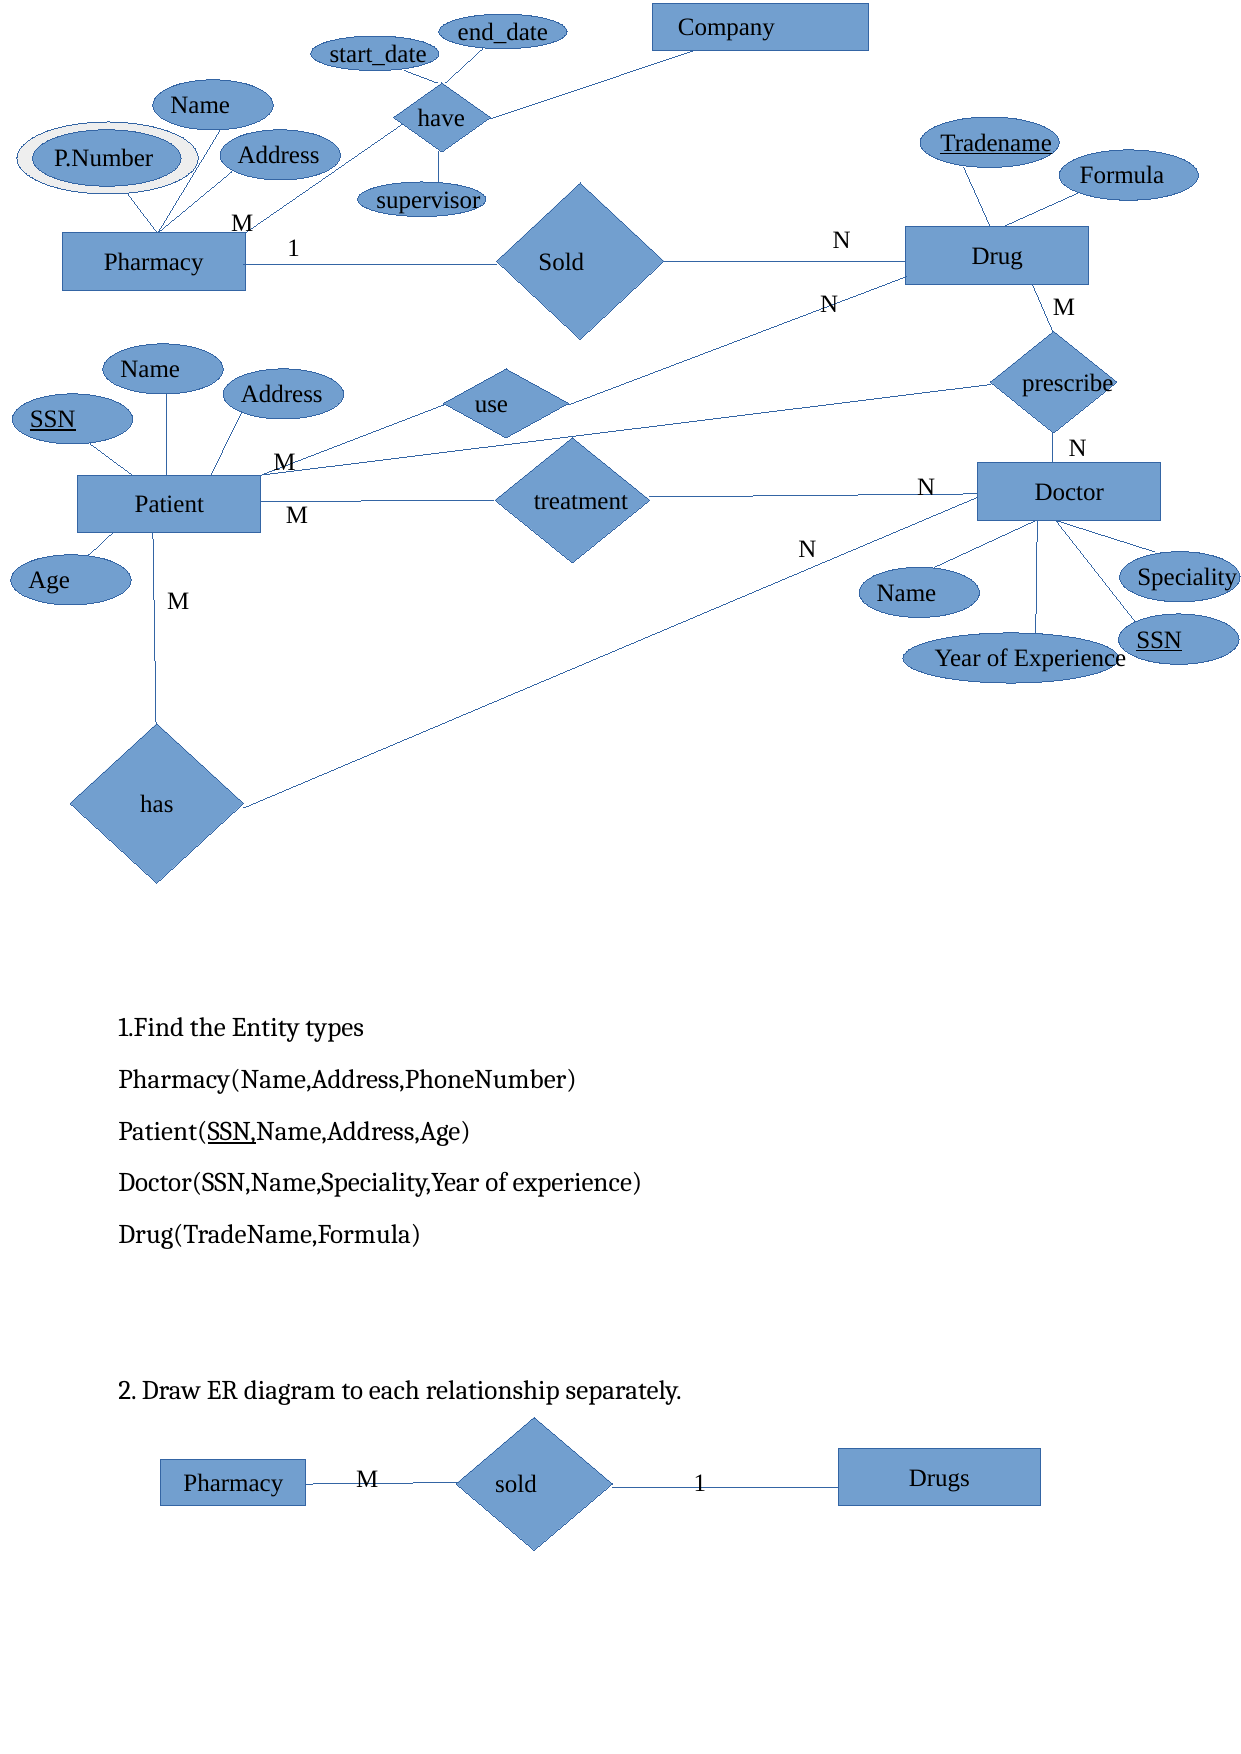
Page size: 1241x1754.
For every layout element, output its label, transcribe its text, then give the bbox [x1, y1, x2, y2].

text Pharmacy(Name,Address,PhoneNumber) [118, 1064, 1122, 1095]
text Drug(TradeName,Formula) [118, 1219, 1122, 1250]
text 1.Find the Entity types [118, 1012, 1122, 1043]
text Patient(SSN,Name,Address,Age) [118, 1116, 1122, 1147]
text 2. Draw ER diagram to each relationship separately. [118, 1375, 1122, 1406]
text Doctor(SSN,Name,Speciality,Year of experience) [118, 1167, 1122, 1198]
